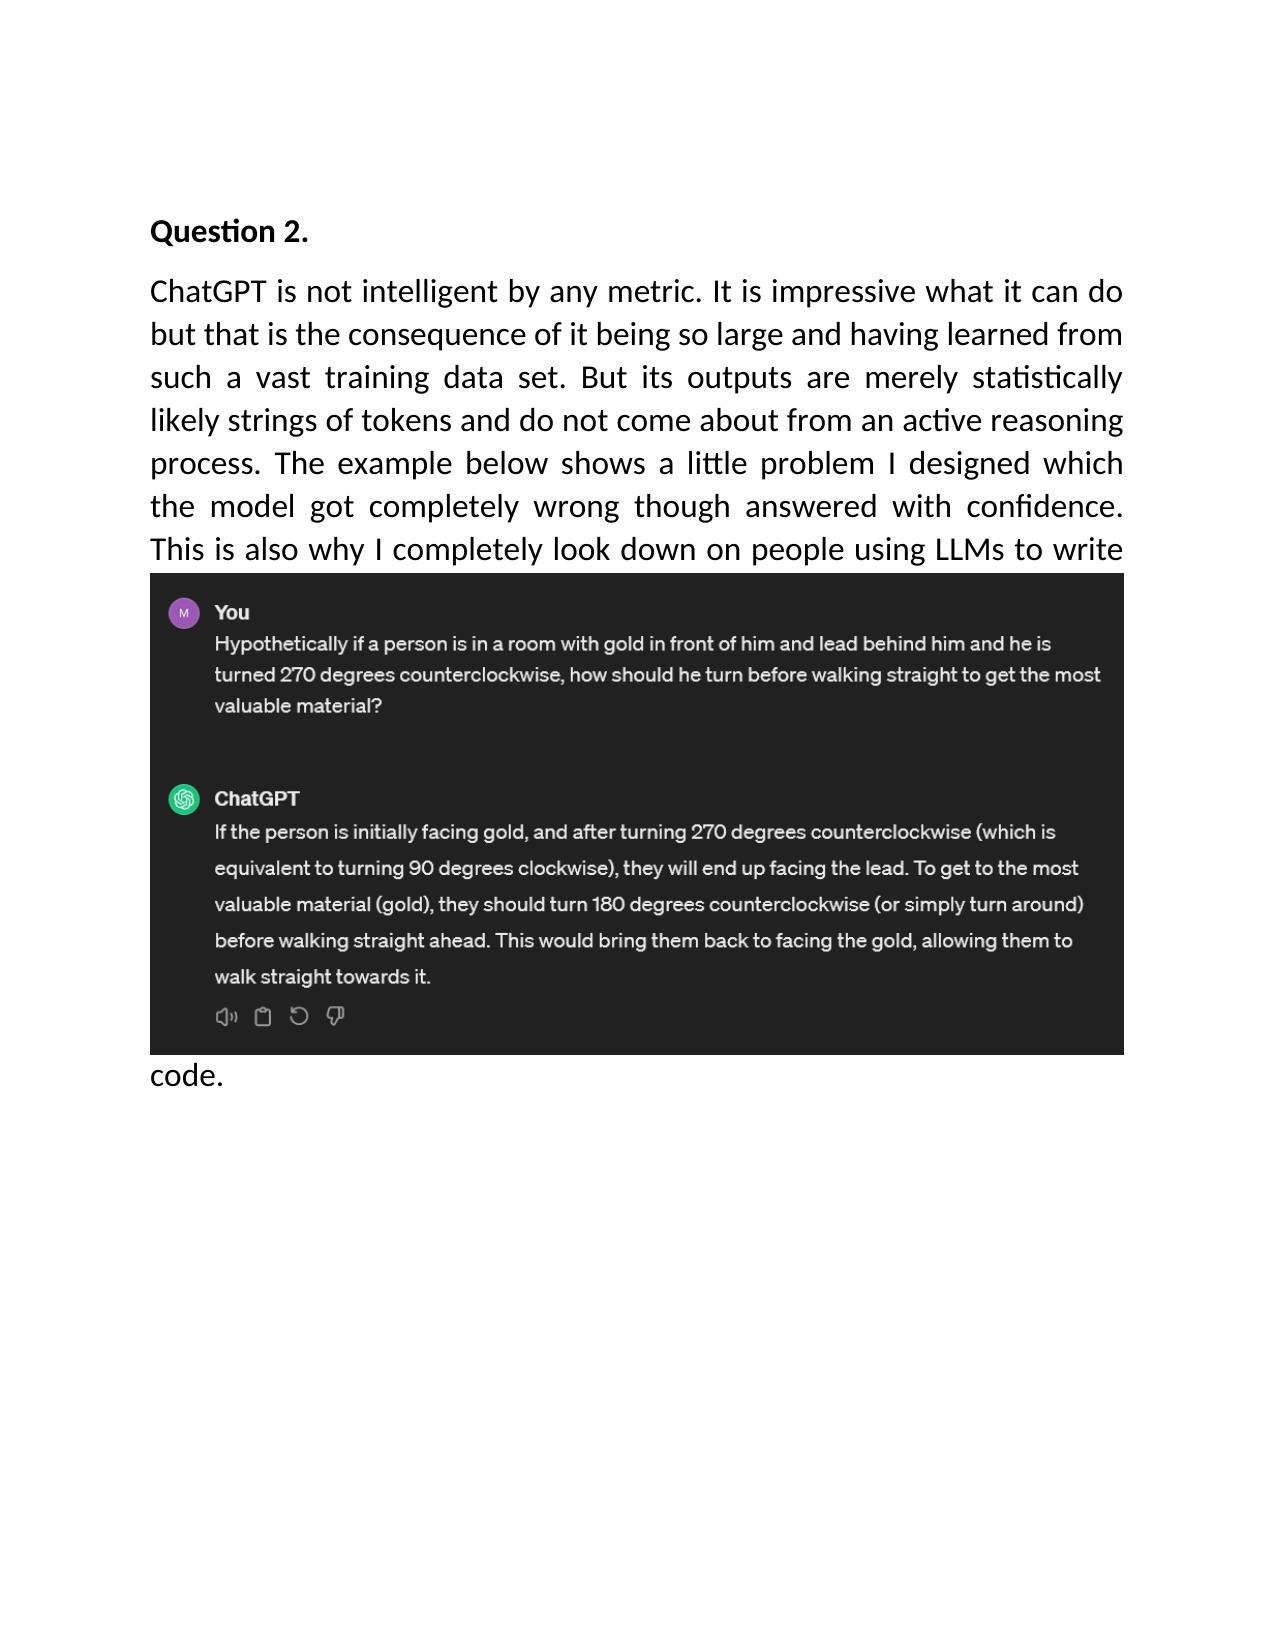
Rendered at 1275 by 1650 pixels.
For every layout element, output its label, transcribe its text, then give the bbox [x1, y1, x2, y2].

text ChatGPT is not intelligent by any metric. It is impressive what it can do but that is the consequence of it being so large and having learned from such a vast training data set. But its outputs are merely statistically likely strings of tokens and do not come about from an active reasoning process. The example below shows a little problem I designed which the model got completely wrong though answered with confidence. This is also why I completely look down on people using LLMs to write code. [150, 269, 1125, 1095]
text Question 2. [150, 210, 1125, 251]
